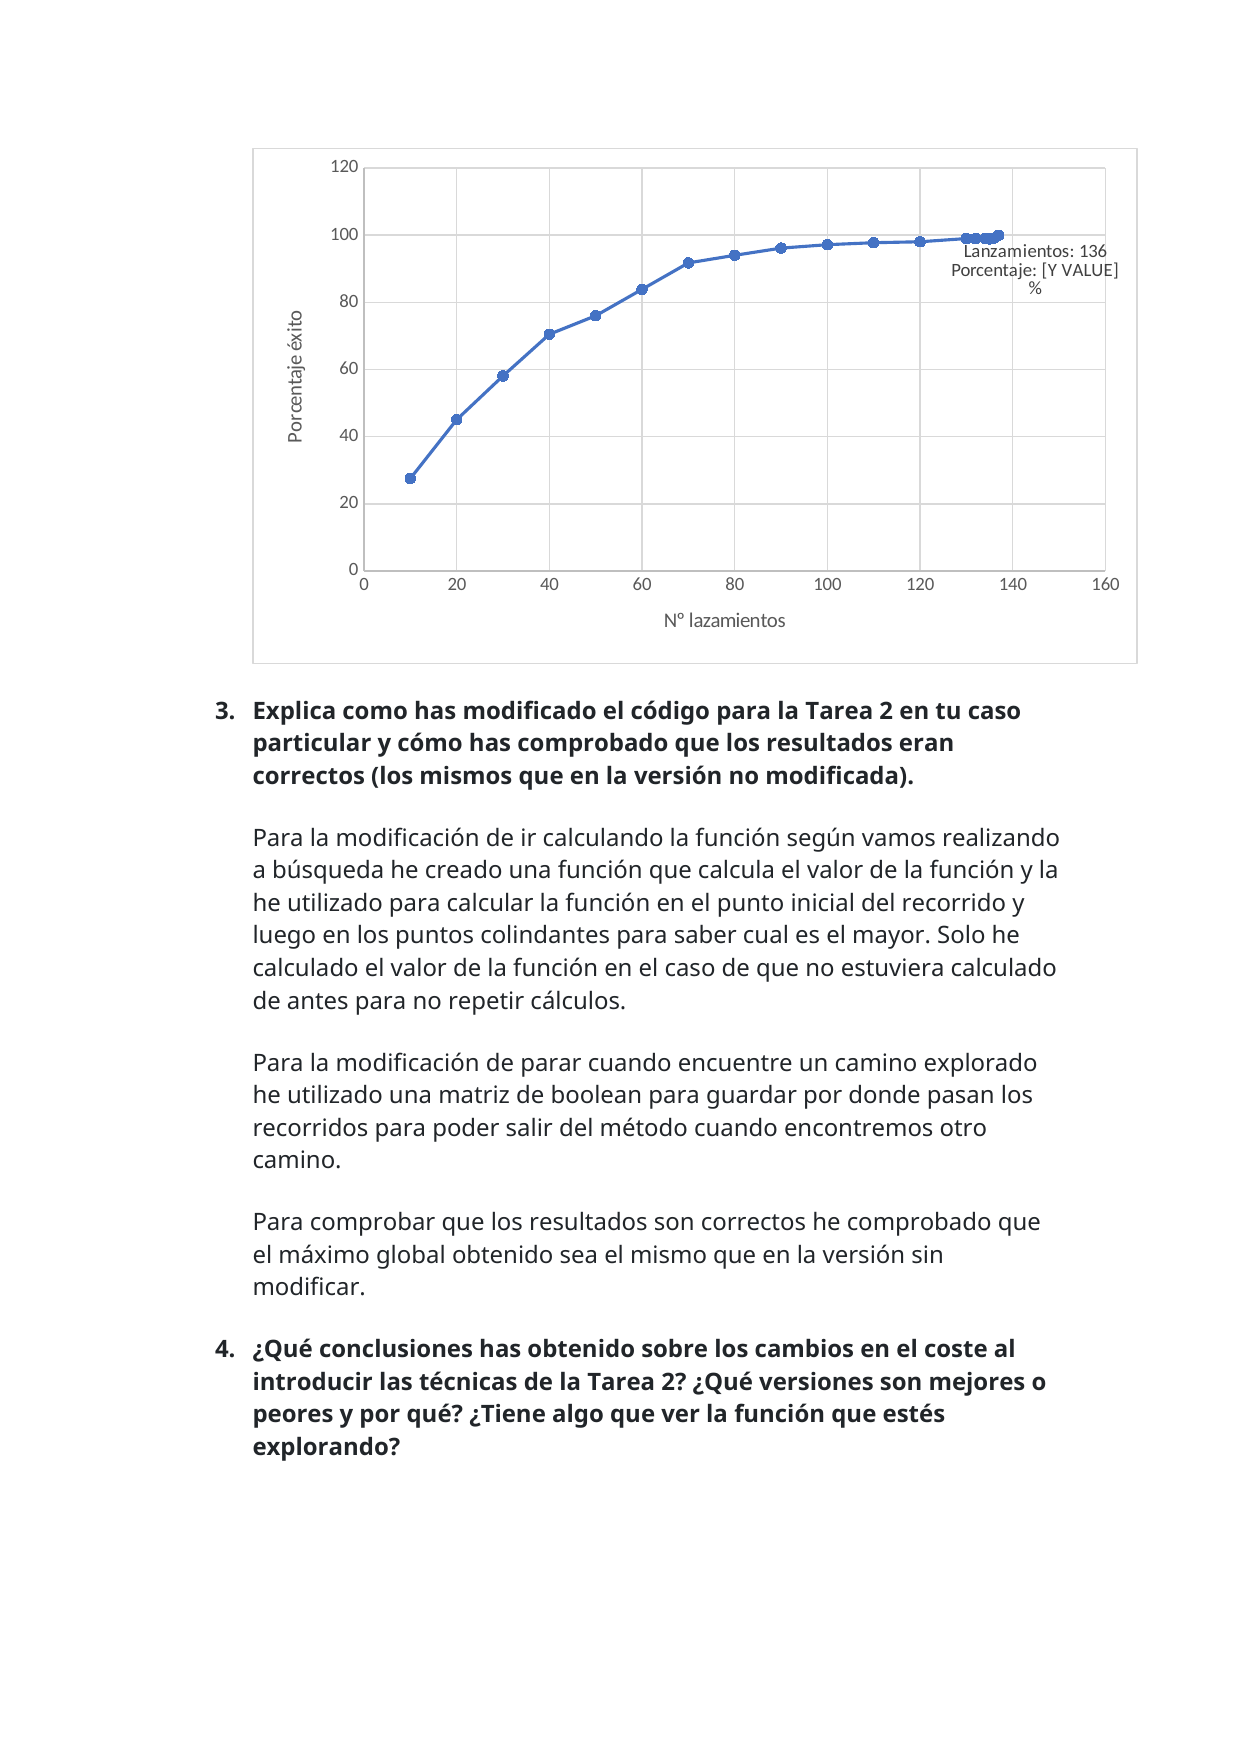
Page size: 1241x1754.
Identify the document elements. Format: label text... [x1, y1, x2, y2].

list Explica como has modificado el código para la Tarea 2 en tu caso particular y cómo has comprobado que los resultados eran correctos (los mismos que en la versión no modificada). [215, 693, 1063, 791]
text Para la modificación de ir calculando la función según vamos realizando a búsqueda he creado una función que calcula el valor de la función y la he utilizado para calcular la función en el punto inicial del recorrido y luego en los puntos colindantes para saber cual es el mayor. Solo he calculado el valor de la función en el caso de que no estuviera calculado de antes para no repetir cálculos. [252, 821, 1063, 1016]
list ¿Qué conclusiones has obtenido sobre los cambios en el coste al introducir las técnicas de la Tarea 2? ¿Qué versiones son mejores o peores y por qué? ¿Tiene algo que ver la función que estés explorando? [215, 1332, 1063, 1462]
text Para comprobar que los resultados son correctos he comprobado que el máximo global obtenido sea el mismo que en la versión sin modificar. [252, 1205, 1063, 1303]
text Para la modificación de parar cuando encuentre un camino explorado he utilizado una matriz de boolean para guardar por donde pasan los recorridos para poder salir del método cuando encontremos otro camino. [252, 1045, 1063, 1176]
